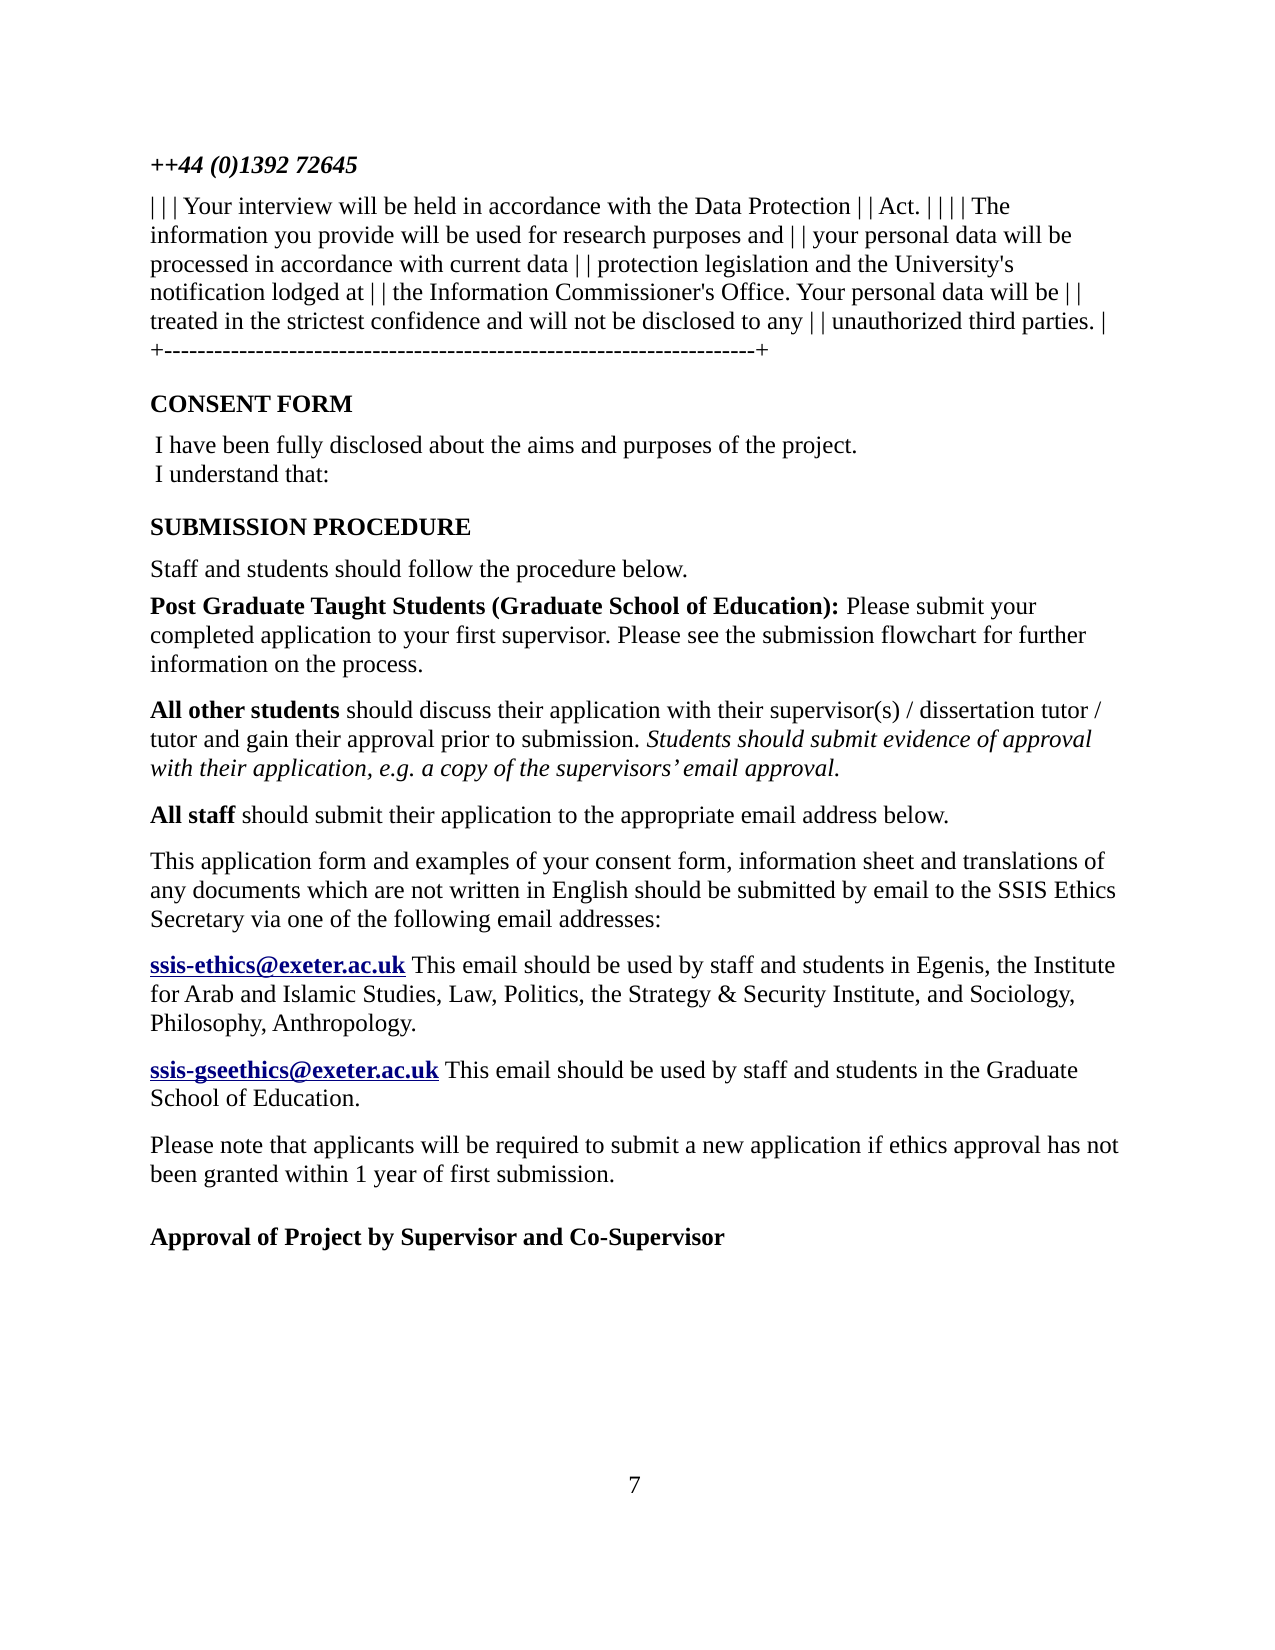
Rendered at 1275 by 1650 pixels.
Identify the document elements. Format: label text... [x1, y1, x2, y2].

text All staff should submit their application to the appropriate email address below. [150, 800, 1125, 828]
text Please note that applicants will be required to submit a new application if ethics approval has not been granted within 1 year of first submission. [150, 1130, 1125, 1188]
text All other students should discuss their application with their supervisor(s) / dissertation tutor / tutor and gain their approval prior to submission. Students should submit evidence of approval with their application, e.g. a copy of the supervisors’ email approval. [150, 696, 1125, 782]
table_header I have been fully disclosed about the aims and purposes of the project. [150, 430, 1125, 459]
text Staff and students should follow the procedure below. [150, 554, 1125, 582]
subtitle CONSENT FORM [150, 389, 1125, 417]
subtitle ++44 (0)1392 72645 [150, 150, 1125, 179]
text ssis-gseethics@exeter.ac.uk This email should be used by staff and students in the Graduate School of Education. [150, 1055, 1125, 1112]
text Post Graduate Taught Students (Graduate School of Education): Please submit your completed application to your first supervisor. Please see the submission flowchart for further information on the process. [150, 591, 1125, 678]
text | | | Your interview will be held in accordance with the Data Protection | | Act. | | | | The information you provide will be used for research purposes and | | your personal data will be processed in accordance with current data | | protection legislation and the University's notification lodged at | | the Information Commissioner's Office. Your personal data will be | | treated in the strictest confidence and will not be disclosed to any | | unauthorized third parties. | +-----------------------------------------------------------------------+ [150, 191, 1125, 364]
table_cell I understand that: [150, 459, 1125, 487]
subtitle SUBMISSION PROCEDURE [150, 512, 1125, 541]
subtitle Approval of Project by Supervisor and Co-Supervisor [150, 1222, 1125, 1250]
text This application form and examples of your consent form, information sheet and translations of any documents which are not written in English should be submitted by email to the SSIS Ethics Secretary via one of the following email addresses: [150, 846, 1125, 933]
text ssis-ethics@exeter.ac.uk This email should be used by staff and students in Egenis, the Institute for Arab and Islamic Studies, Law, Politics, the Strategy & Security Institute, and Sociology, Philosophy, Anthropology. [150, 951, 1125, 1037]
